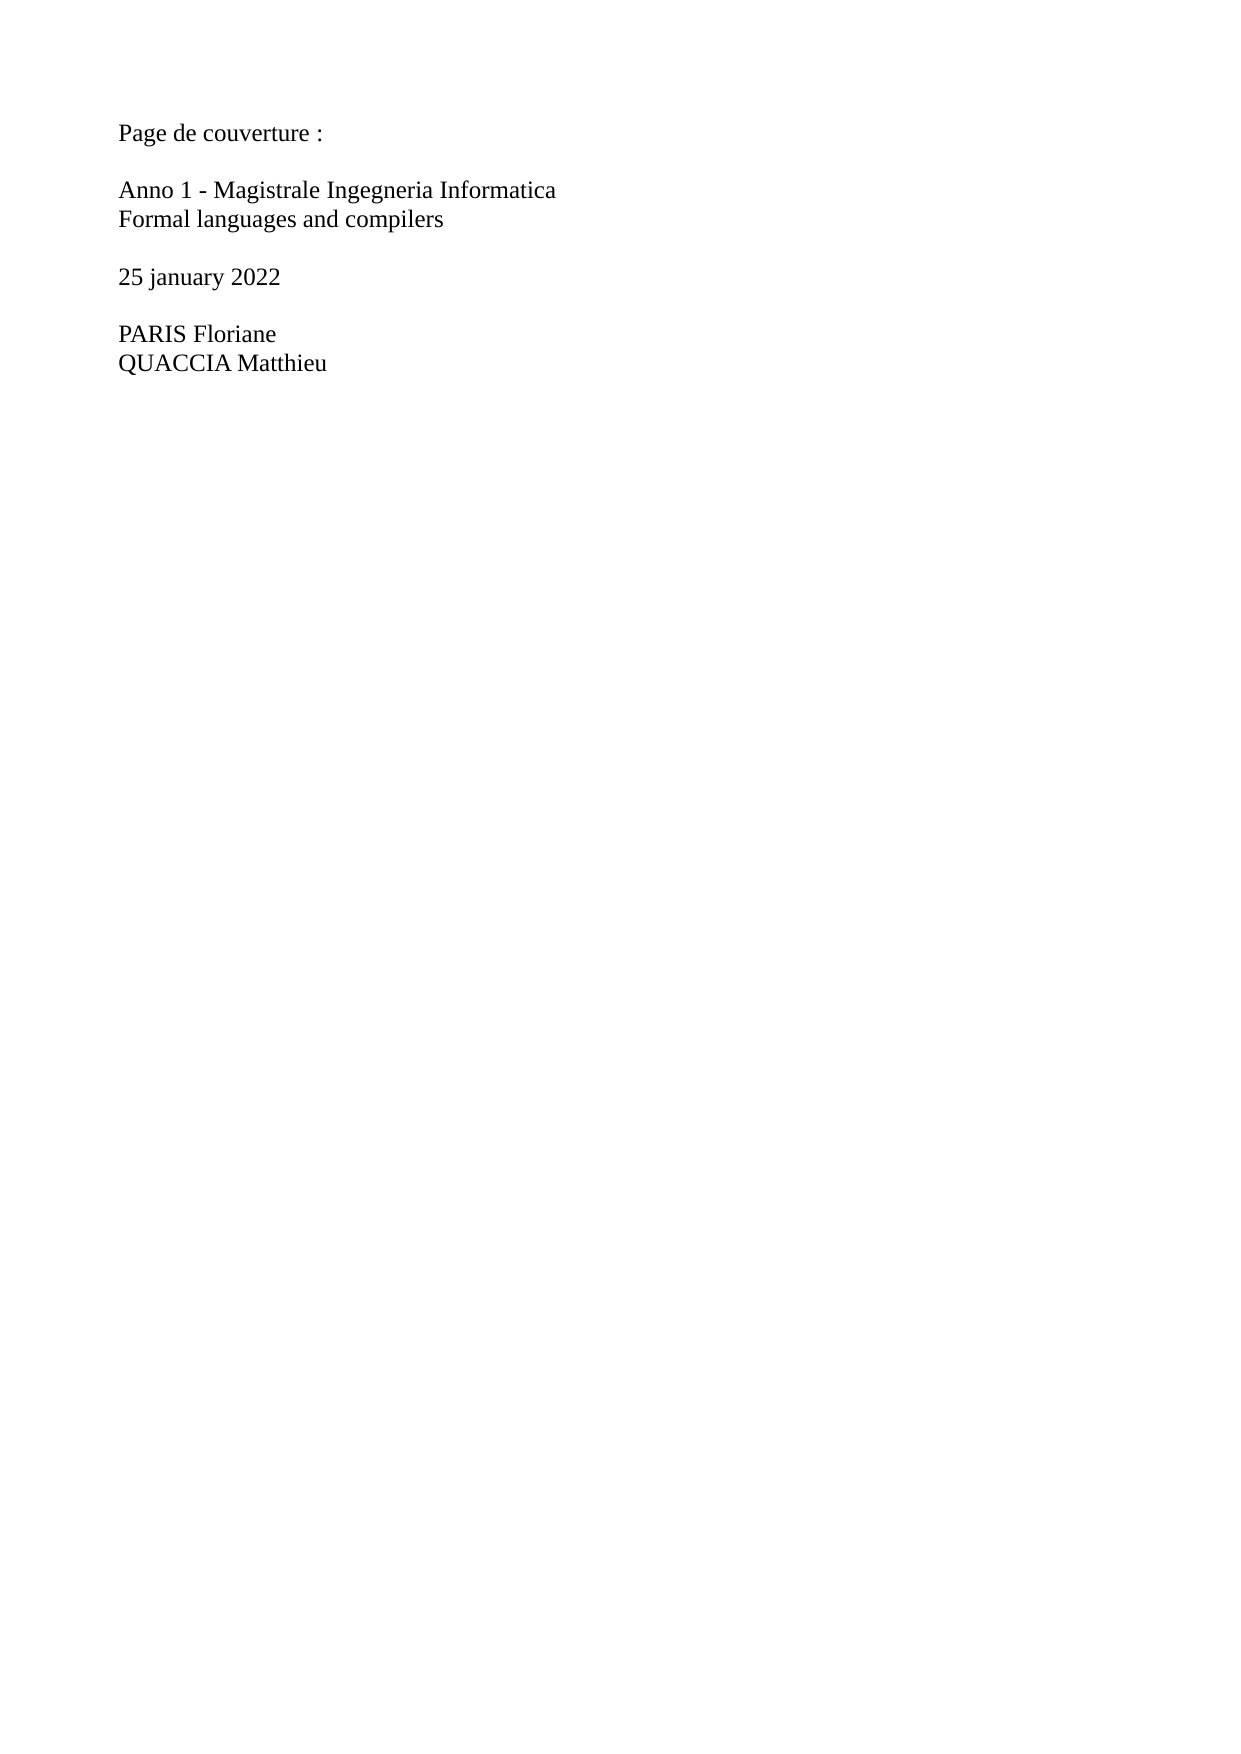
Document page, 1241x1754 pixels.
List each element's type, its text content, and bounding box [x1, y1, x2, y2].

text Formal languages and compilers [118, 204, 1122, 233]
text QUACCIA Matthieu [118, 348, 1122, 377]
text PARIS Floriane [118, 319, 1122, 348]
text Anno 1 - Magistrale Ingegneria Informatica [118, 176, 1122, 204]
text Page de couverture : [118, 118, 1122, 147]
text 25 january 2022 [118, 262, 1122, 291]
